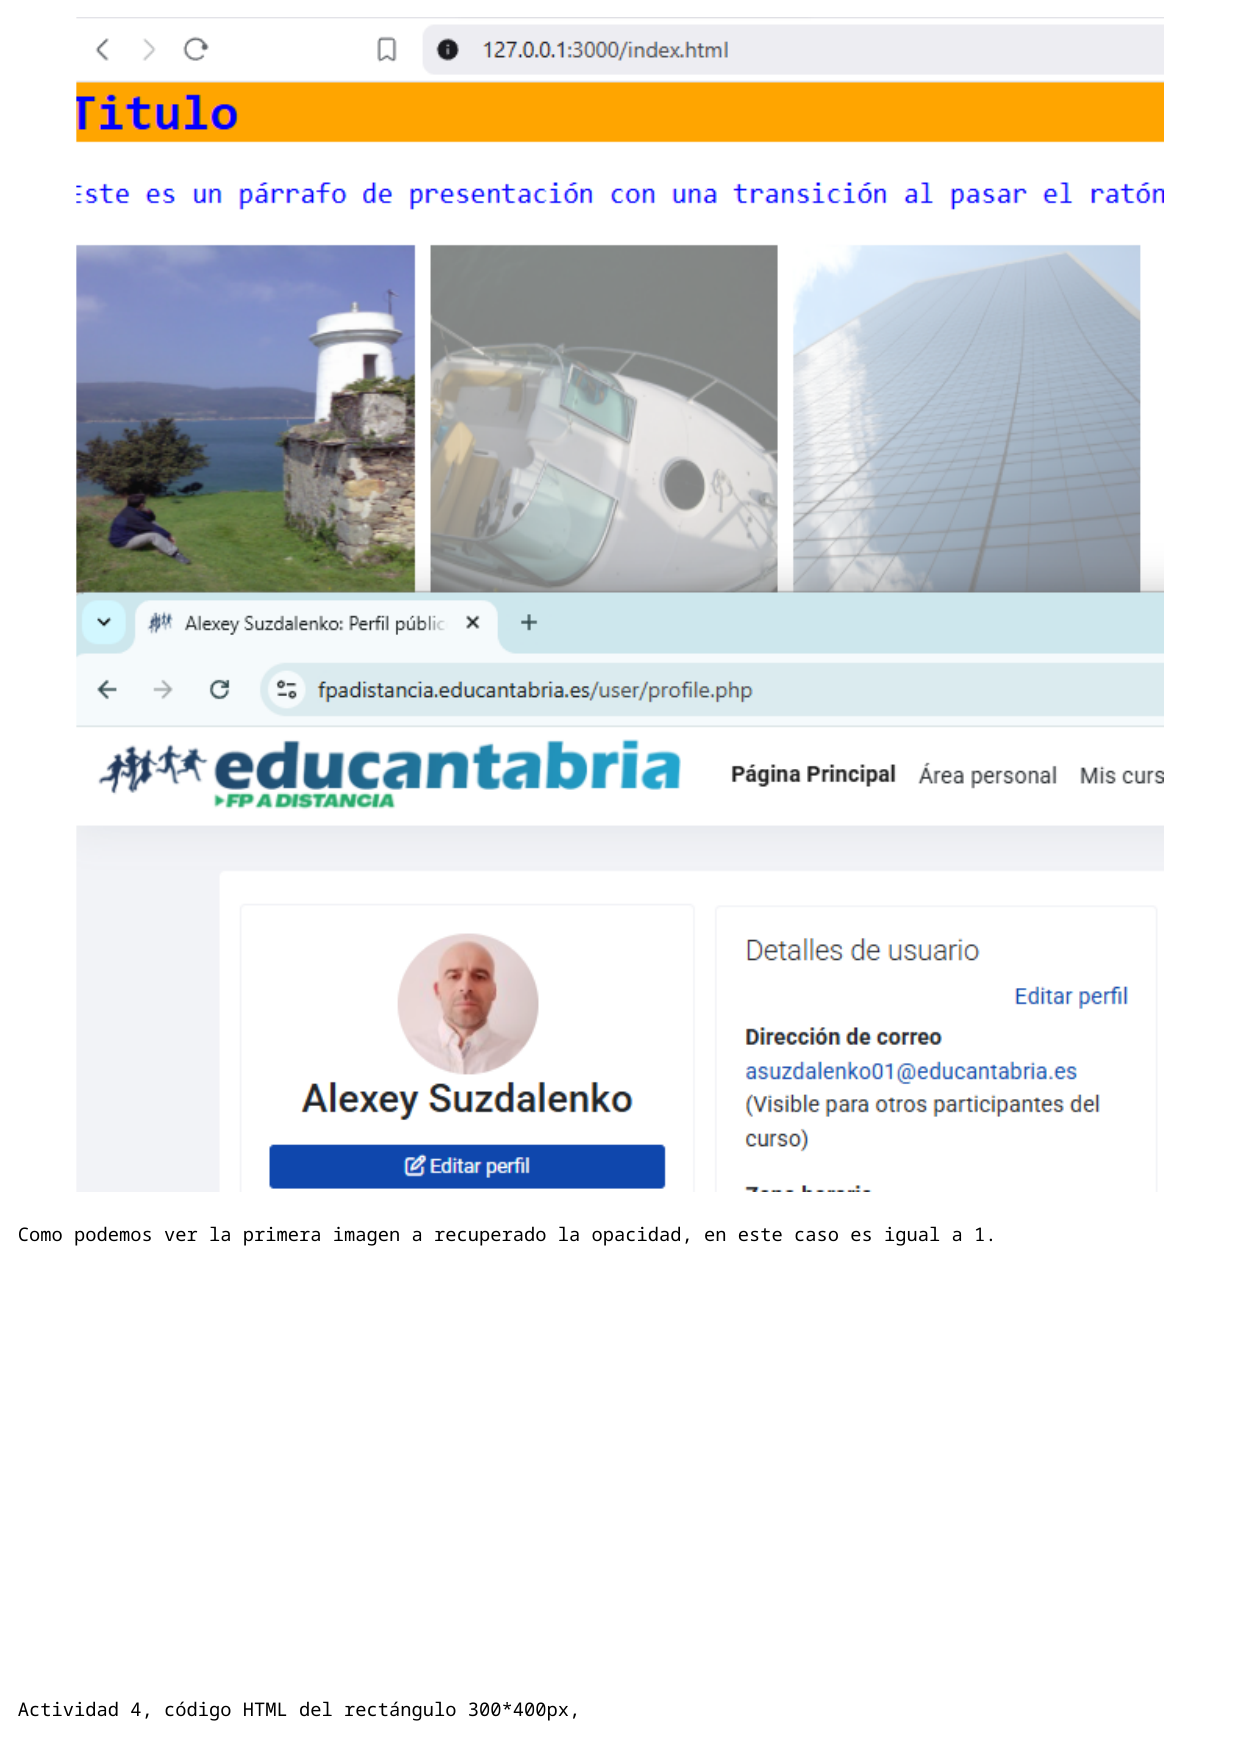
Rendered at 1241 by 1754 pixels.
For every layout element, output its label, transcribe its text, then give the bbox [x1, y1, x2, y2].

text Actividad 4, código HTML del rectángulo 300*400px, [18, 1692, 1222, 1721]
text Como podemos ver la primera imagen a recuperado la opacidad, en este caso es igual a 1. [18, 1217, 1222, 1246]
picture [76, 17, 1164, 1192]
